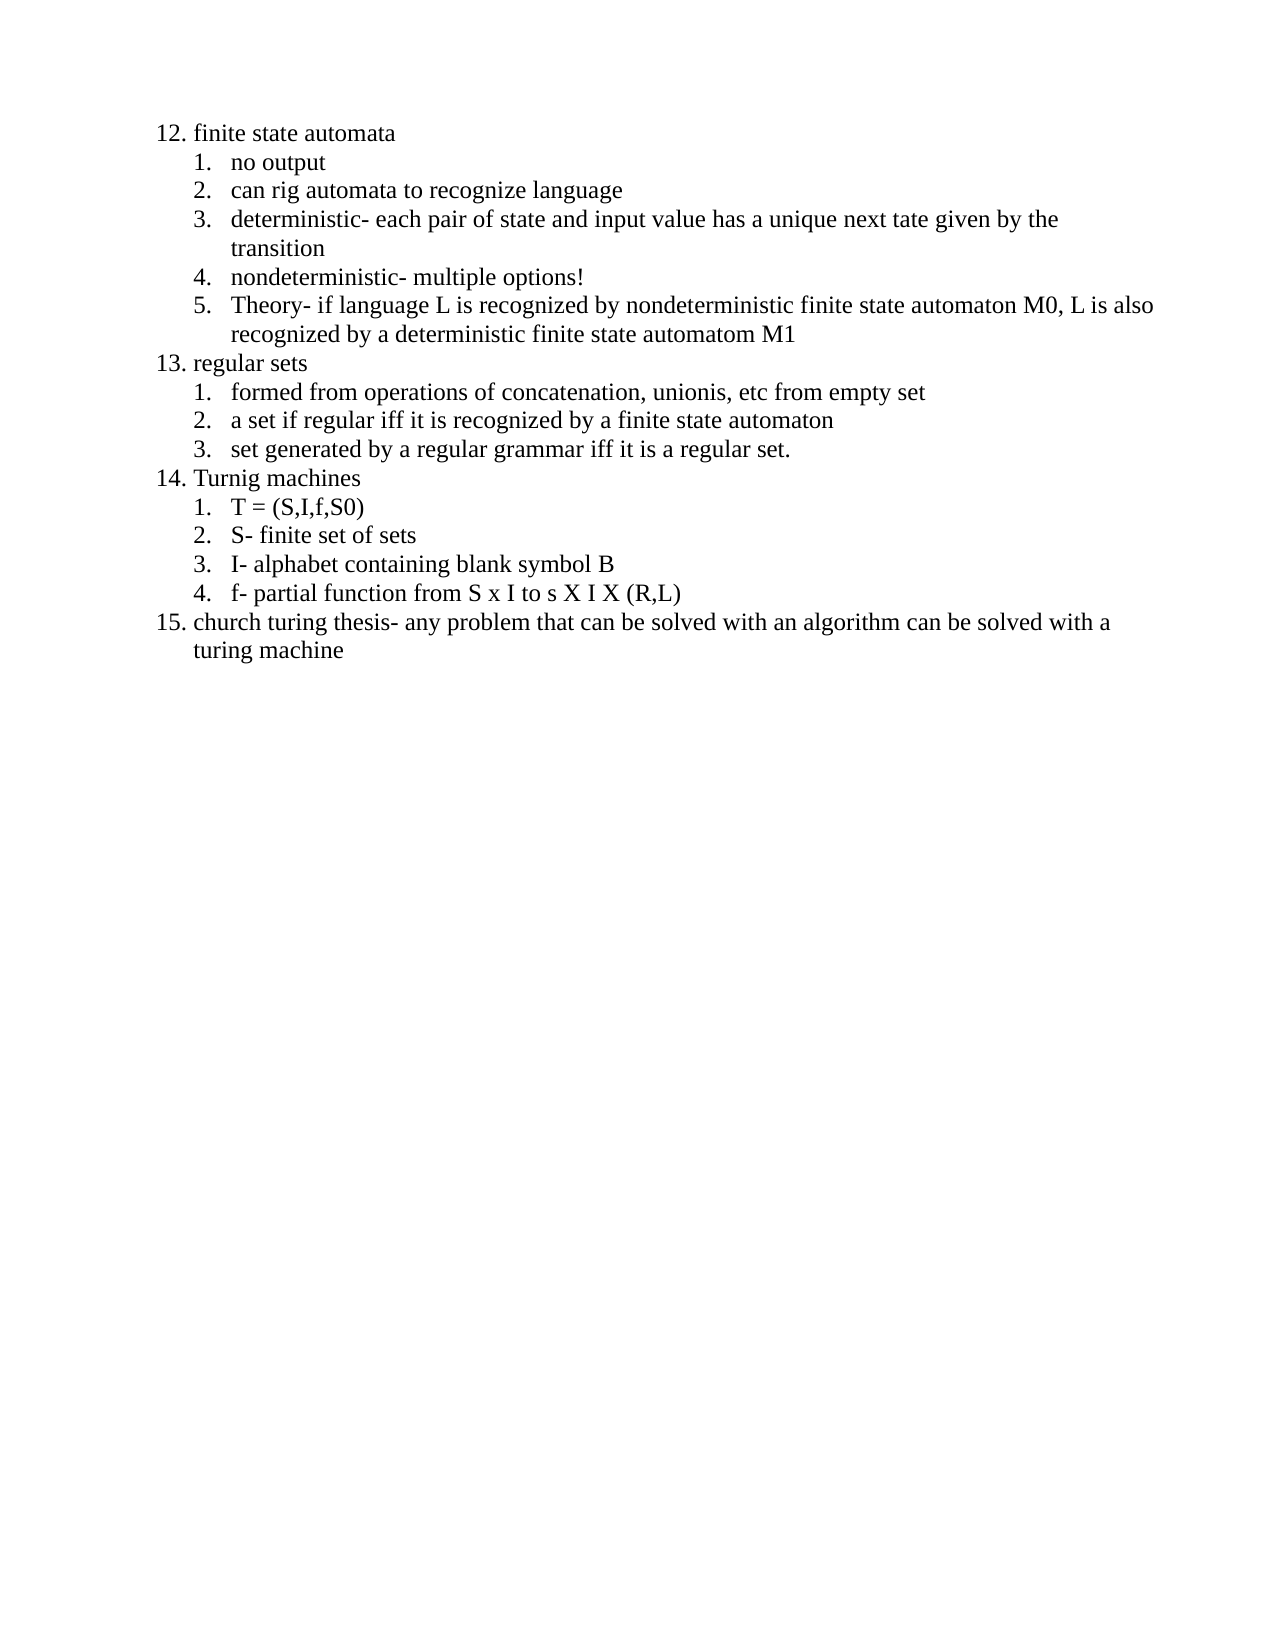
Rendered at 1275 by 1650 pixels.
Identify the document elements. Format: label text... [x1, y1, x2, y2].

list set generated by a regular grammar iff it is a regular set. [193, 434, 1157, 463]
list church turing thesis- any problem that can be solved with an algorithm can be solved with a turing machine [156, 607, 1157, 664]
list Turnig machines [156, 463, 1157, 492]
list finite state automata [156, 118, 1157, 147]
list deterministic- each pair of state and input value has a unique next tate given by the transition [193, 204, 1157, 262]
list I- alphabet containing blank symbol B [193, 549, 1157, 578]
list nondeterministic- multiple options! [193, 262, 1157, 291]
list T = (S,I,f,S0) [193, 492, 1157, 521]
list Theory- if language L is recognized by nondeterministic finite state automaton M0, L is also recognized by a deterministic finite state automatom M1 [193, 291, 1157, 348]
list formed from operations of concatenation, unionis, etc from empty set [193, 377, 1157, 406]
list can rig automata to recognize language [193, 176, 1157, 204]
list S- finite set of sets [193, 521, 1157, 549]
list a set if regular iff it is recognized by a finite state automaton [193, 406, 1157, 434]
list regular sets [156, 348, 1157, 377]
list f- partial function from S x I to s X I X (R,L) [193, 578, 1157, 607]
list no output [193, 147, 1157, 176]
